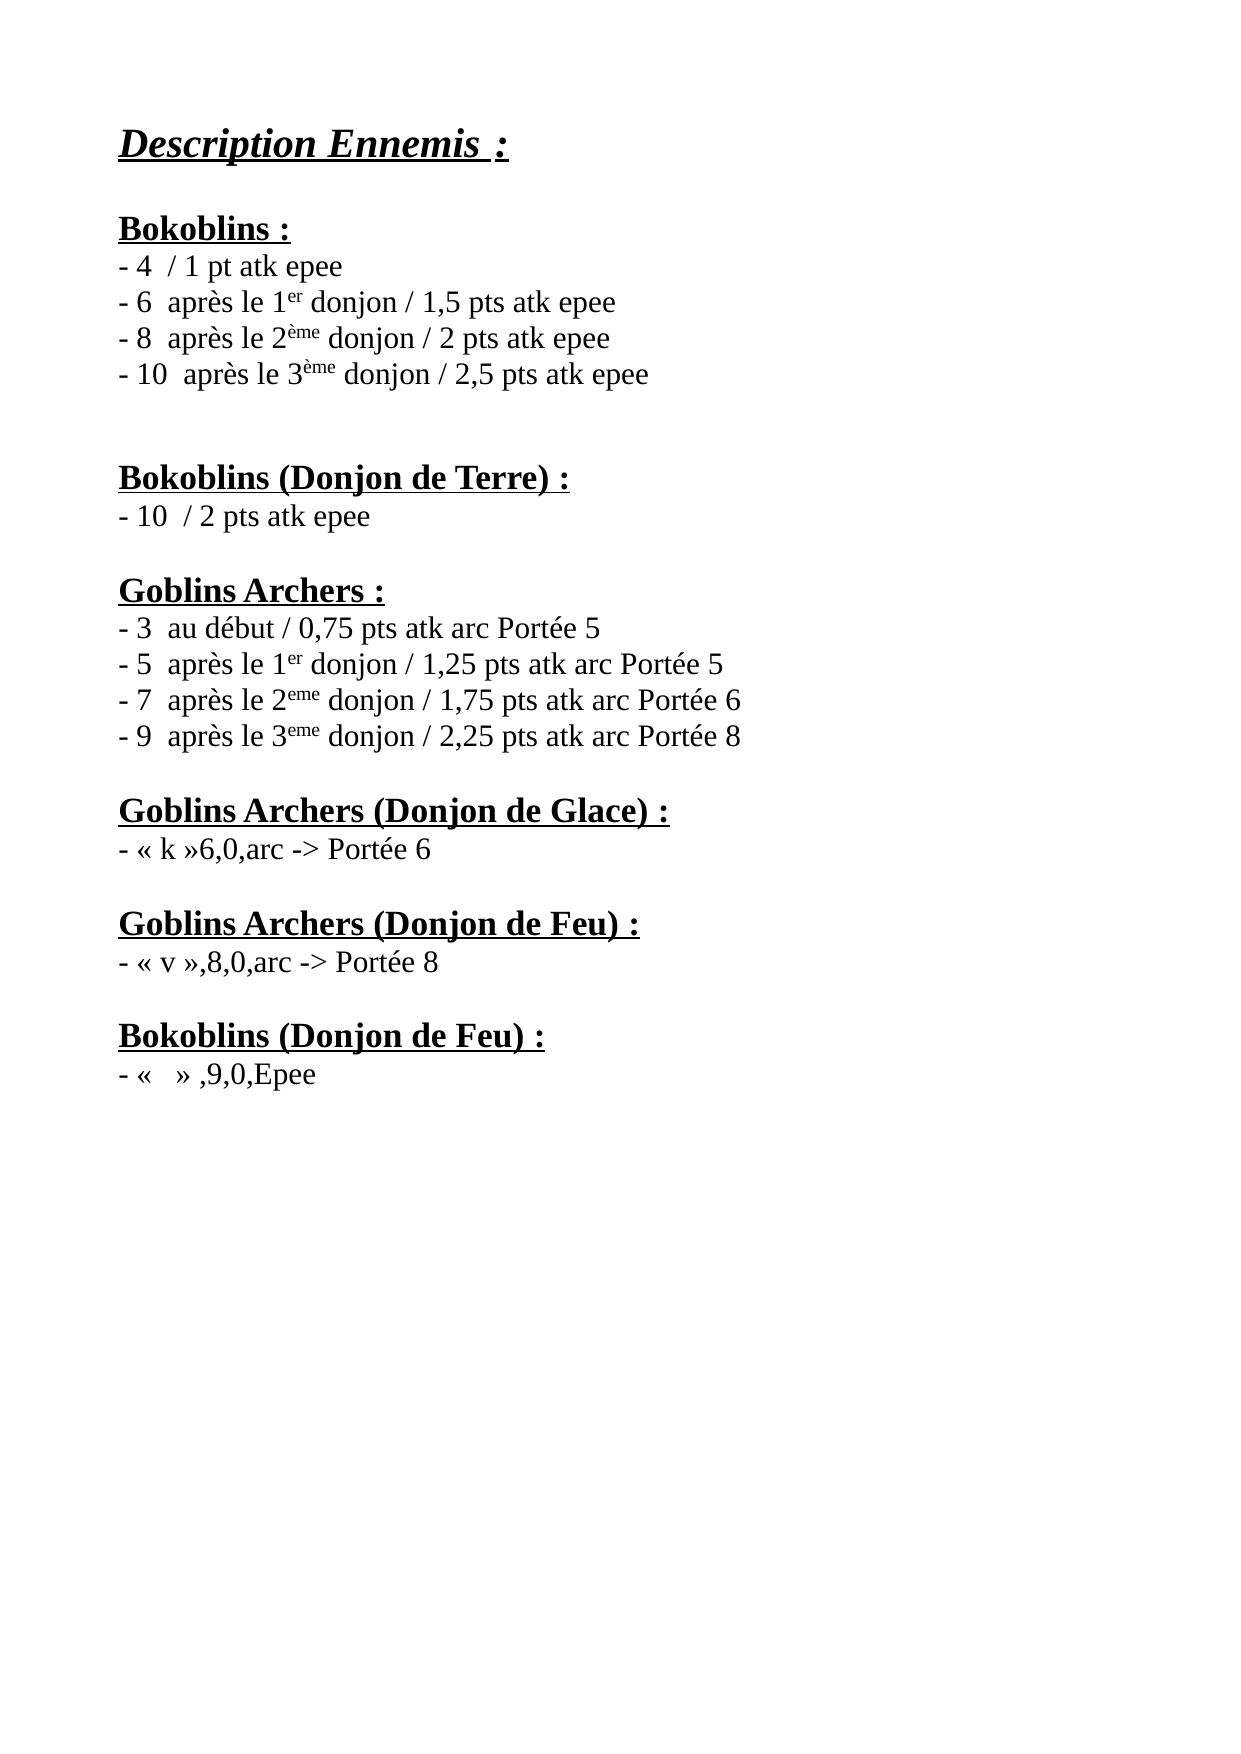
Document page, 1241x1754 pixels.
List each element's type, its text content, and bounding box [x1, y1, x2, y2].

text - « v »,8,0,arc -> Portée 8 [118, 943, 1122, 979]
text - 8 après le 2ème donjon / 2 pts atk epee [118, 319, 1122, 356]
text Goblins Archers (Donjon de Glace) : [118, 789, 1122, 830]
text - 3 au début / 0,75 pts atk arc Portée 5 [118, 610, 1122, 646]
text - 10 après le 3ème donjon / 2,5 pts atk epee [118, 356, 1122, 391]
text - 7 après le 2eme donjon / 1,75 pts atk arc Portée 6 [118, 682, 1122, 717]
text Goblins Archers : [118, 569, 1122, 610]
text - 5 après le 1er donjon / 1,25 pts atk arc Portée 5 [118, 646, 1122, 682]
text - 4 / 1 pt atk epee [118, 248, 1122, 284]
text - 6 après le 1er donjon / 1,5 pts atk epee [118, 284, 1122, 319]
text Description Ennemis : [118, 118, 1122, 166]
text Goblins Archers (Donjon de Feu) : [118, 902, 1122, 943]
text Bokoblins : [118, 207, 1122, 248]
text - « » ,9,0,Epee [118, 1056, 1122, 1092]
text - « k »6,0,arc -> Portée 6 [118, 830, 1122, 866]
text Bokoblins (Donjon de Feu) : [118, 1015, 1122, 1056]
text Bokoblins (Donjon de Terre) : [118, 456, 1122, 497]
text - 10 / 2 pts atk epee [118, 497, 1122, 533]
text - 9 après le 3eme donjon / 2,25 pts atk arc Portée 8 [118, 717, 1122, 753]
